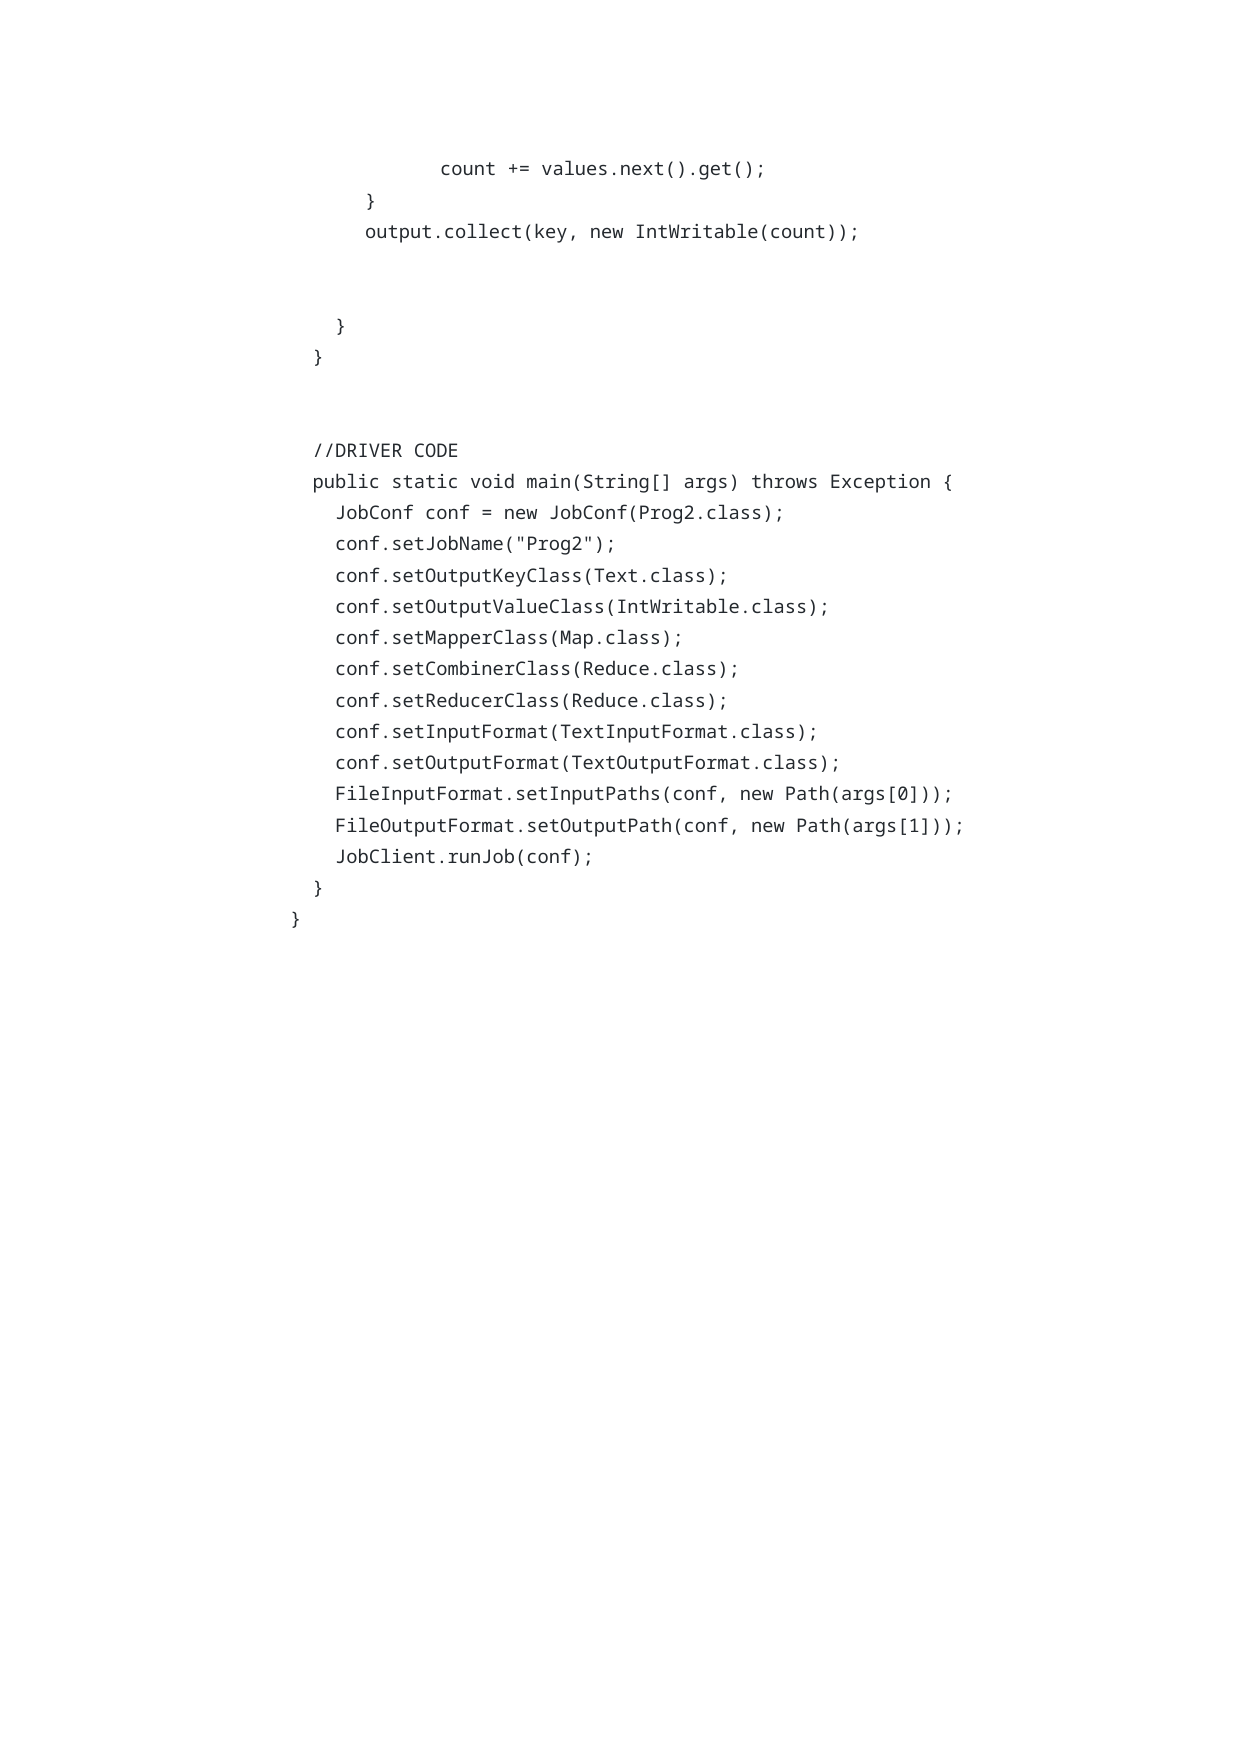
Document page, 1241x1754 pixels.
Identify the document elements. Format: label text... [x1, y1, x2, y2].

table_cell conf.setOutputValueClass(IntWritable.class); [274, 588, 1090, 619]
table_cell [150, 369, 274, 431]
table_cell [150, 556, 274, 587]
table_cell JobClient.runJob(conf); [274, 838, 1090, 869]
table_cell conf.setInputFormat(TextInputFormat.class); [274, 713, 1090, 744]
table_cell [150, 181, 274, 212]
table_cell [150, 588, 274, 619]
table_cell [150, 838, 274, 869]
table_cell JobConf conf = new JobConf(Prog2.class); [274, 494, 1090, 525]
table_cell [150, 713, 274, 744]
table_cell [150, 306, 274, 337]
table_cell [150, 806, 274, 837]
table_cell } [274, 869, 1090, 900]
table_cell [150, 494, 274, 525]
table_cell } [274, 900, 1090, 931]
table_cell [274, 369, 1090, 431]
table_cell [274, 244, 1090, 306]
table_cell } [274, 181, 1090, 212]
table_cell } [274, 306, 1090, 337]
table_cell [150, 213, 274, 244]
table_cell conf.setReducerClass(Reduce.class); [274, 681, 1090, 712]
table_cell FileInputFormat.setInputPaths(conf, new Path(args[0])); [274, 775, 1090, 806]
table_cell [150, 463, 274, 494]
table_cell conf.setOutputKeyClass(Text.class); [274, 556, 1090, 587]
table_cell [150, 744, 274, 775]
table_cell //DRIVER CODE [274, 431, 1090, 462]
table_cell [150, 244, 274, 306]
table_cell conf.setMapperClass(Map.class); [274, 619, 1090, 650]
table_cell [150, 650, 274, 681]
table_cell [150, 525, 274, 556]
table_cell [150, 900, 274, 931]
table_cell [150, 150, 274, 181]
table_cell count += values.next().get(); [274, 150, 1090, 181]
table_cell output.collect(key, new IntWritable(count)); [274, 213, 1090, 244]
table_cell [150, 619, 274, 650]
table_cell [150, 338, 274, 369]
table_cell [150, 775, 274, 806]
table_cell FileOutputFormat.setOutputPath(conf, new Path(args[1])); [274, 806, 1090, 837]
table_cell conf.setCombinerClass(Reduce.class); [274, 650, 1090, 681]
table_cell [150, 681, 274, 712]
table_cell [150, 869, 274, 900]
table_cell [150, 431, 274, 462]
table_cell public static void main(String[] args) throws Exception { [274, 463, 1090, 494]
table_cell } [274, 338, 1090, 369]
table_cell conf.setJobName("Prog2"); [274, 525, 1090, 556]
table_cell conf.setOutputFormat(TextOutputFormat.class); [274, 744, 1090, 775]
